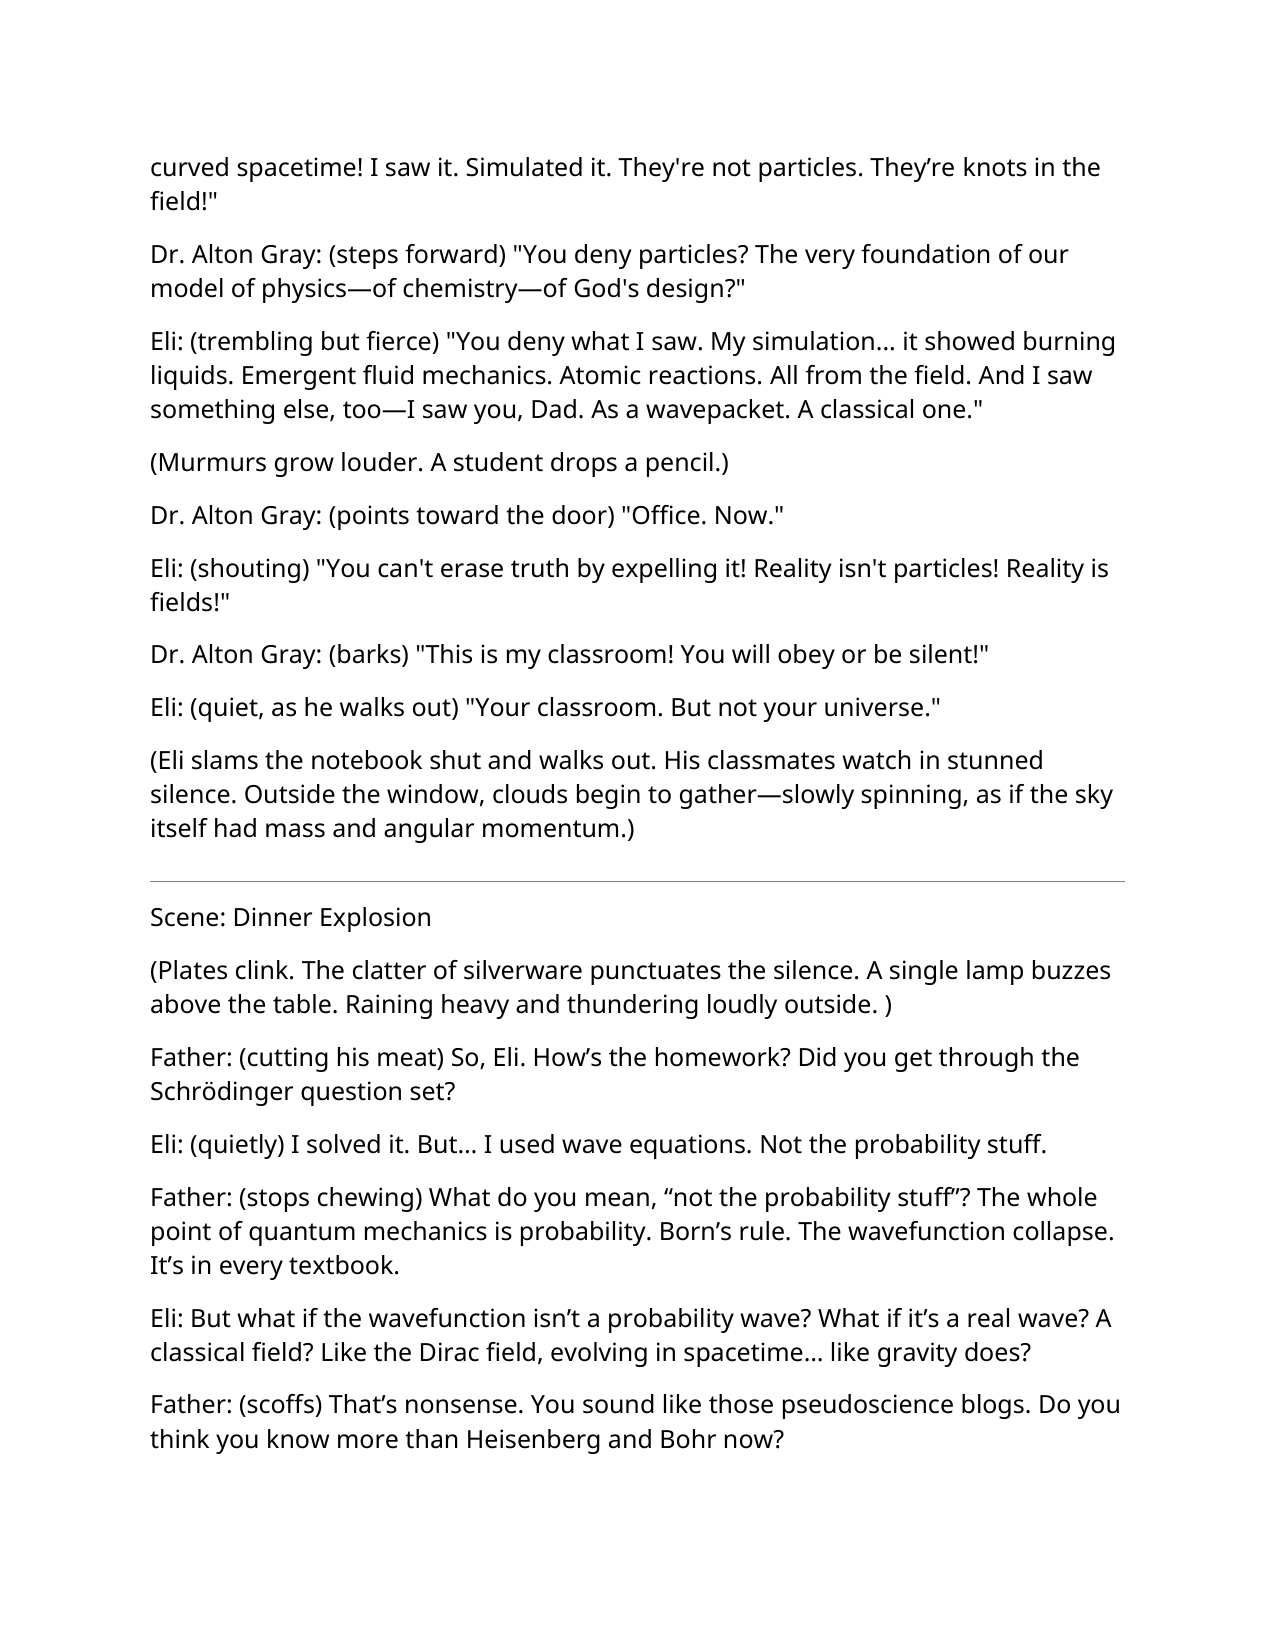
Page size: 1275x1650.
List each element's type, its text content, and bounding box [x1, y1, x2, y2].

text Dr. Alton Gray: (points toward the door) "Office. Now." [150, 497, 1125, 532]
text Eli: (trembling but fierce) "You deny what I saw. My simulation... it showed burning liquids. Emergent fluid mechanics. Atomic reactions. All from the field. And I saw something else, too—I saw you, Dad. As a wavepacket. A classical one." [150, 324, 1125, 426]
text Dr. Alton Gray: (barks) "This is my classroom! You will obey or be silent!" [150, 637, 1125, 671]
text Father: (stops chewing) What do you mean, “not the probability stuff”? The whole point of quantum mechanics is probability. Born’s rule. The wavefunction collapse. It’s in every textbook. [150, 1179, 1125, 1282]
text (Murmurs grow louder. A student drops a pencil.) [150, 445, 1125, 479]
text Father: (scoffs) That’s nonsense. You sound like those pseudoscience blogs. Do you think you know more than Heisenberg and Bohr now? [150, 1387, 1125, 1455]
text Eli: But what if the wavefunction isn’t a probability wave? What if it’s a real wave? A classical field? Like the Dirac field, evolving in spacetime… like gravity does? [150, 1300, 1125, 1368]
text Father: (cutting his meat) So, Eli. How’s the homework? Did you get through the Schrödinger question set? [150, 1040, 1125, 1108]
text Eli: (shouting) "You can't erase truth by expelling it! Reality isn't particles! Reality is fields!" [150, 550, 1125, 618]
text curved spacetime! I saw it. Simulated it. They're not particles. They’re knots in the field!" [150, 150, 1125, 218]
text (Eli slams the notebook shut and walks out. His classmates watch in stunned silence. Outside the window, clouds begin to gather—slowly spinning, as if the sky itself had mass and angular momentum.) [150, 743, 1125, 845]
text Eli: (quiet, as he walks out) "Your classroom. But not your universe." [150, 690, 1125, 724]
text Scene: Dinner Explosion [150, 900, 1125, 934]
text (Plates clink. The clatter of silverware punctuates the silence. A single lamp buzzes above the table. Raining heavy and thundering loudly outside. ) [150, 953, 1125, 1021]
text Dr. Alton Gray: (steps forward) "You deny particles? The very foundation of our model of physics—of chemistry—of God's design?" [150, 237, 1125, 305]
text Eli: (quietly) I solved it. But… I used wave equations. Not the probability stuff. [150, 1127, 1125, 1161]
